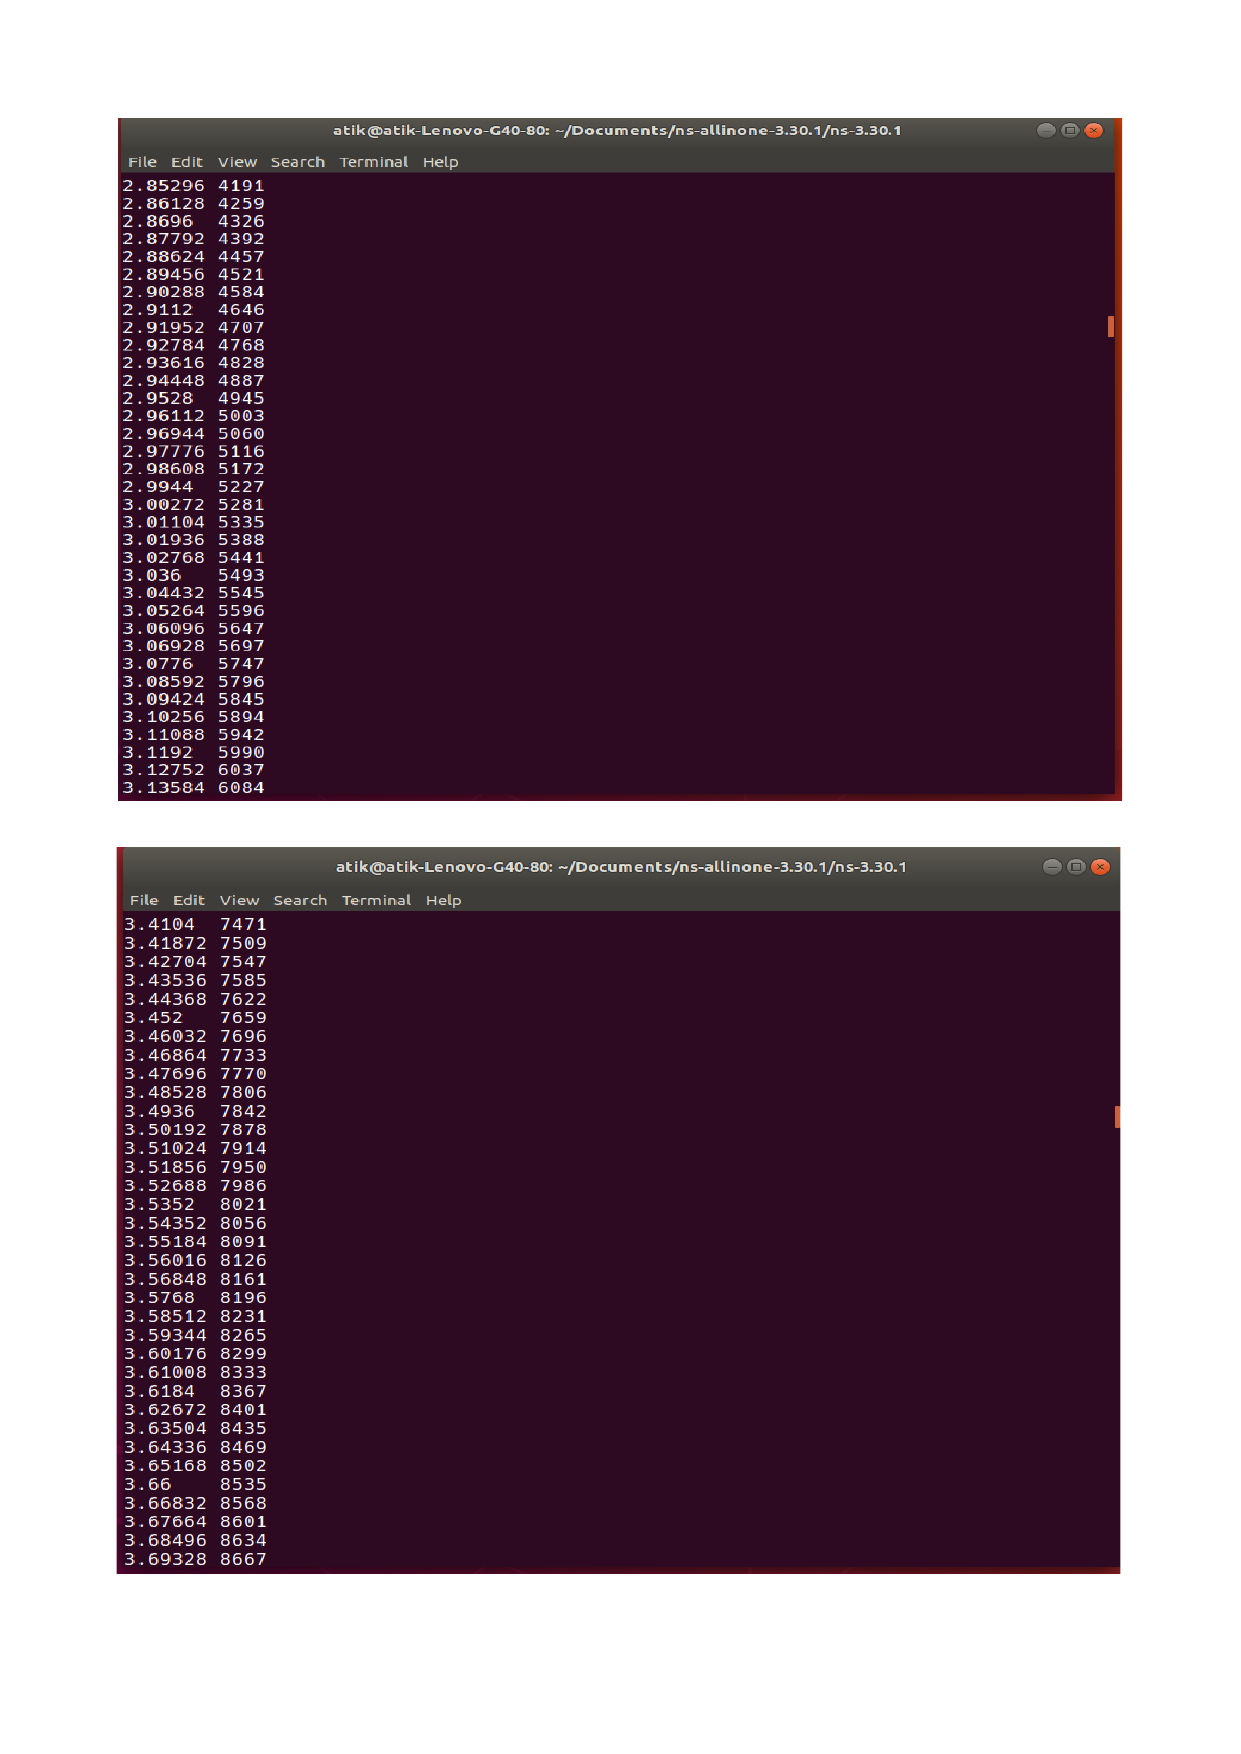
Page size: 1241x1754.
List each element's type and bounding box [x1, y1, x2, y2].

picture [116, 847, 1121, 1574]
picture [118, 118, 1123, 801]
